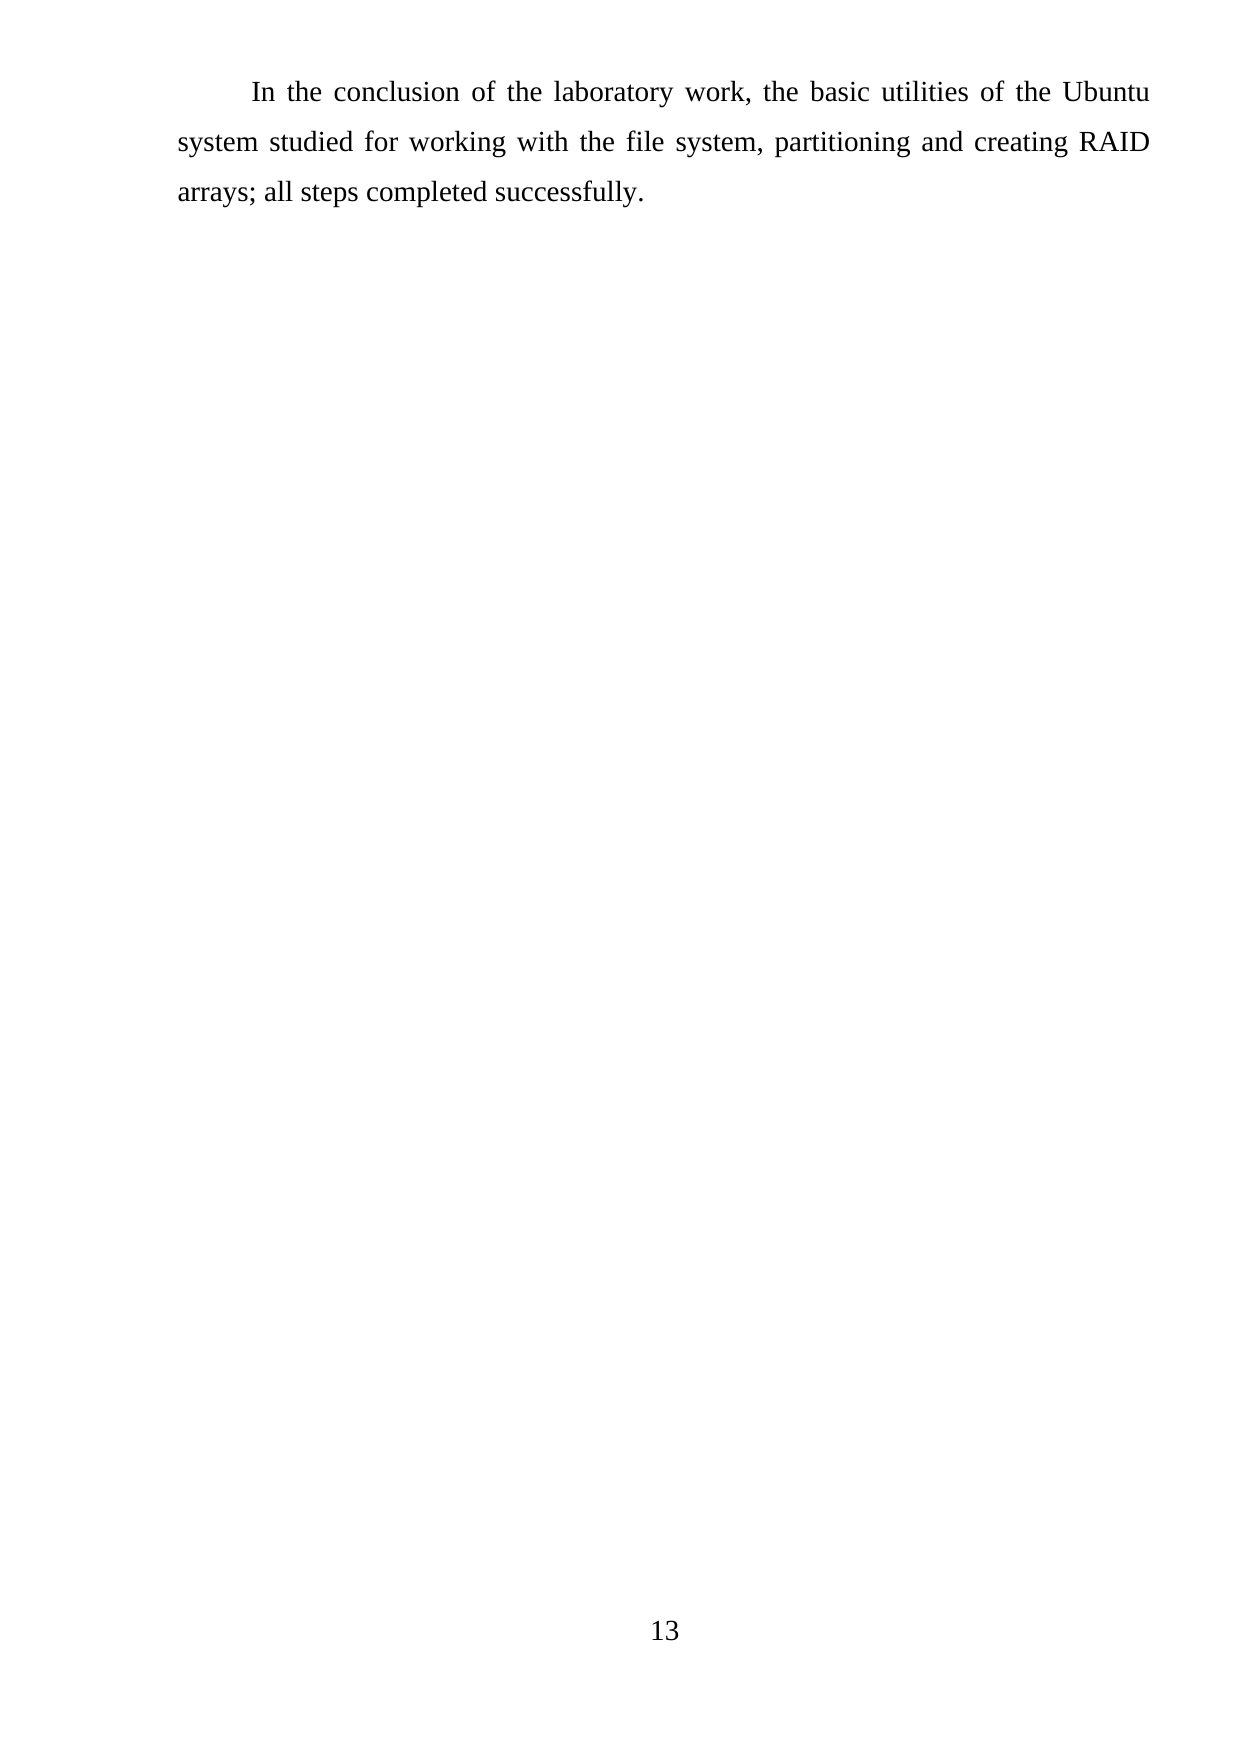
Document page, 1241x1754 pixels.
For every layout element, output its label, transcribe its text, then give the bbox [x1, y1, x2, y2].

text In the conclusion of the laboratory work, the basic utilities of the Ubuntu system studied for working with the file system, partitioning and creating RAID arrays; all steps completed successfully. [177, 74, 1152, 208]
